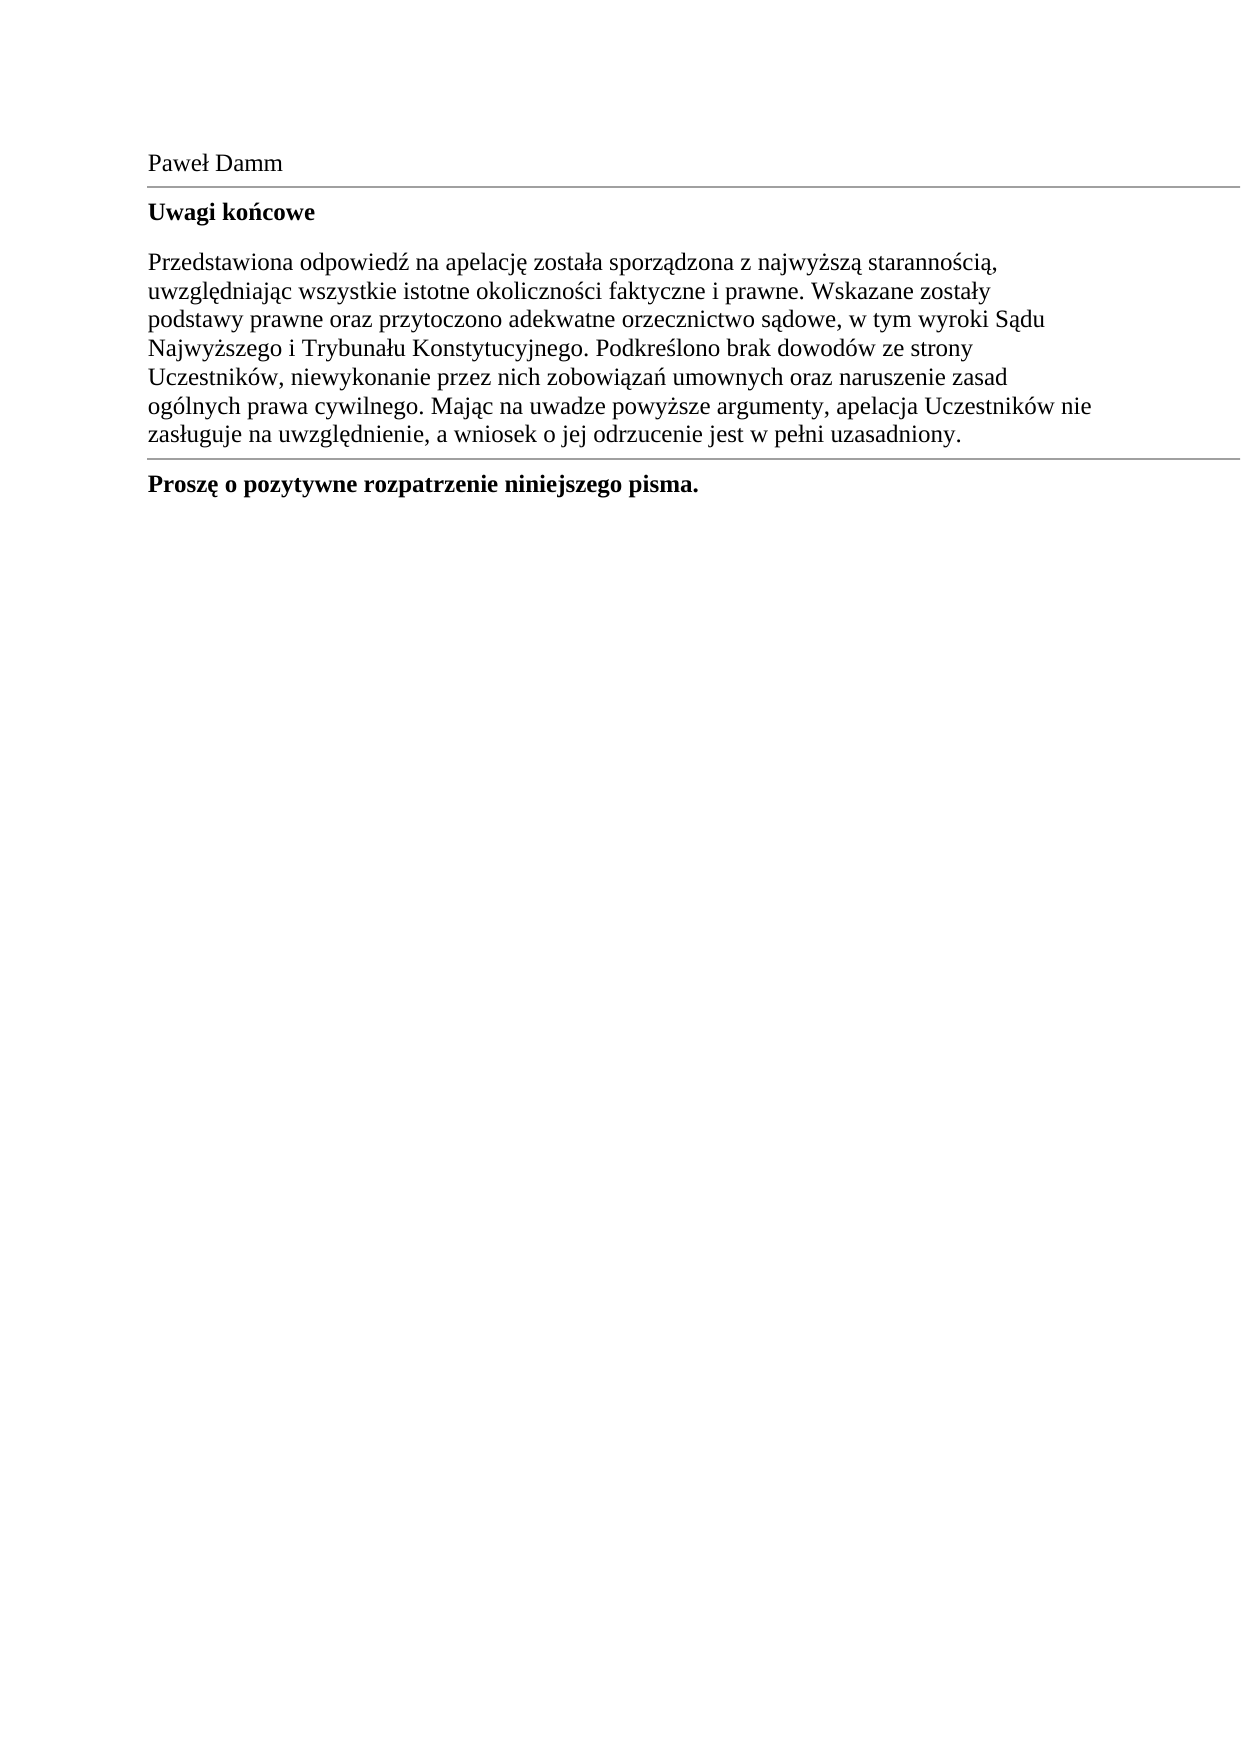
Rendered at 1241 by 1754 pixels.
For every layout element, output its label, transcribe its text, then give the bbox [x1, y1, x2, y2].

text Paweł Damm [148, 148, 1093, 176]
text Proszę o pozytywne rozpatrzenie niniejszego pisma. [148, 469, 1093, 498]
text Przedstawiona odpowiedź na apelację została sporządzona z najwyższą starannością, uwzględniając wszystkie istotne okoliczności faktyczne i prawne. Wskazane zostały podstawy prawne oraz przytoczono adekwatne orzecznictwo sądowe, w tym wyroki Sądu Najwyższego i Trybunału Konstytucyjnego. Podkreślono brak dowodów ze strony Uczestników, niewykonanie przez nich zobowiązań umownych oraz naruszenie zasad ogólnych prawa cywilnego. Mając na uwadze powyższe argumenty, apelacja Uczestników nie zasługuje na uwzględnienie, a wniosek o jej odrzucenie jest w pełni uzasadniony. [148, 247, 1093, 448]
text Uwagi końcowe [148, 197, 1093, 226]
